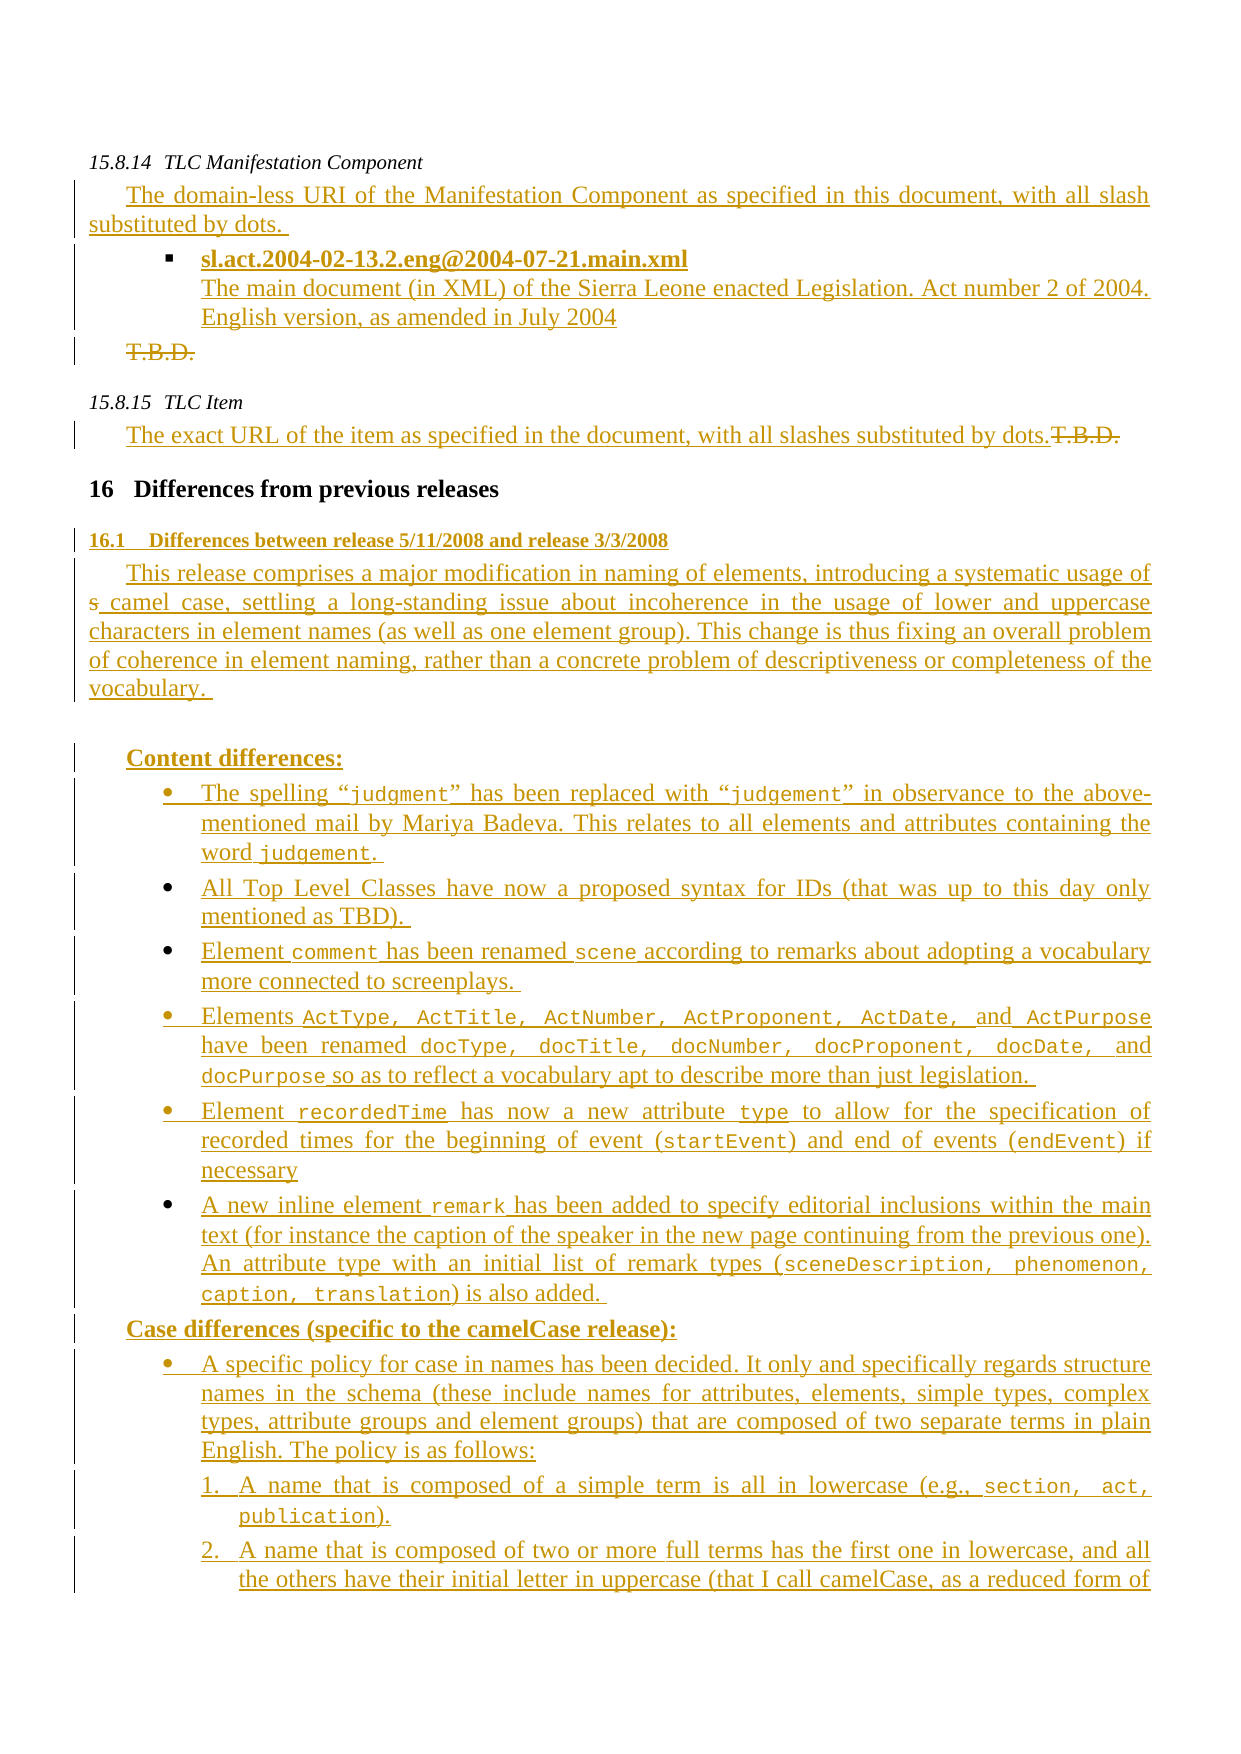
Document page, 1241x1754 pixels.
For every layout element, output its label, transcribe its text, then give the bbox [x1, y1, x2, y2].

list recorded times for the beginning of event (startEvent) and end of events (endEvent) if necessary [163, 1122, 1151, 1184]
text The domain-less URI of the Manifestation Component as specified in this document, with all slash substituted by dots. [89, 180, 1151, 238]
list the others have their initial letter in uppercase (that I call camelCase, as a reduced form of [201, 1562, 1151, 1593]
text The exact URL of the item as specified in the document, with all slashes substituted by dots. [89, 421, 1151, 449]
list Element recordedTime has now a new attribute type to allow for the specification of [163, 1096, 1151, 1121]
list sl.act.2004-02-13.2.eng@2004-07-21.main.xml The main document (in XML) of the Sierra Leone enacted Legislation. Act number 2 of 2004. English version, as amended in July 2004 [163, 244, 1151, 330]
list have been renamed docType, docTitle, docNumber, docProponent, docDate, and docPurpose so as to reflect a vocabulary apt to describe more than just legislation. [163, 1027, 1151, 1090]
list The spelling “judgment” has been replaced with “judgement” in observance to the above- [163, 778, 1151, 804]
text vocabulary. [89, 671, 1151, 702]
text of coherence in element naming, rather than a concrete problem of descriptiveness or completeness of the [89, 642, 1151, 670]
subtitle TLC Item [89, 390, 1151, 414]
text This release comprises a major modification in naming of elements, introducing a systematic usage of camel case, settling a long-standing issue about incoherence in the usage of lower and uppercase characters in element names (as well as one element group). This change is thus fixing an overall problem [89, 558, 1151, 641]
list A specific policy for case in names has been decided. It only and specifically regards structure [163, 1349, 1151, 1374]
subtitle Differences from previous releases [89, 474, 1151, 503]
list publication). [201, 1496, 1151, 1529]
list All Top Level Classes have now a proposed syntax for IDs (that was up to this day only mentioned as TBD). [163, 873, 1151, 930]
list A new inline element remark has been added to specify editorial inclusions within the main text (for instance the caption of the speaker in the new page continuing from the previous one). An attribute type with an initial list of remark types (sceneDescription, phenomenon, caption, translation) is also added. [163, 1190, 1151, 1308]
list A name that is composed of two or more full terms has the first one in lowercase, and all [201, 1536, 1151, 1561]
subtitle TLC Manifestation Component [89, 150, 1151, 174]
list mentioned mail by Mariya Badeva. This relates to all elements and attributes containing the word judgement. [163, 805, 1151, 866]
text Content differences: [89, 743, 1151, 772]
list names in the schema (these include names for attributes, elements, simple types, complex types, attribute groups and element groups) that are composed of two separate terms in plain English. The policy is as follows: [163, 1375, 1151, 1464]
list A name that is composed of a simple term is all in lowercase (e.g., section, act, [201, 1470, 1151, 1496]
subtitle Differences between release 5/11/2008 and release 3/3/2008 [89, 528, 1151, 552]
text Case differences (specific to the camelCase release): [126, 1314, 1151, 1343]
list Element comment has been renamed scene according to remarks about adopting a vocabulary more connected to screenplays. [163, 936, 1151, 995]
list Elements ActType, ActTitle, ActNumber, ActProponent, ActDate, and ActPurpose [163, 1001, 1151, 1026]
